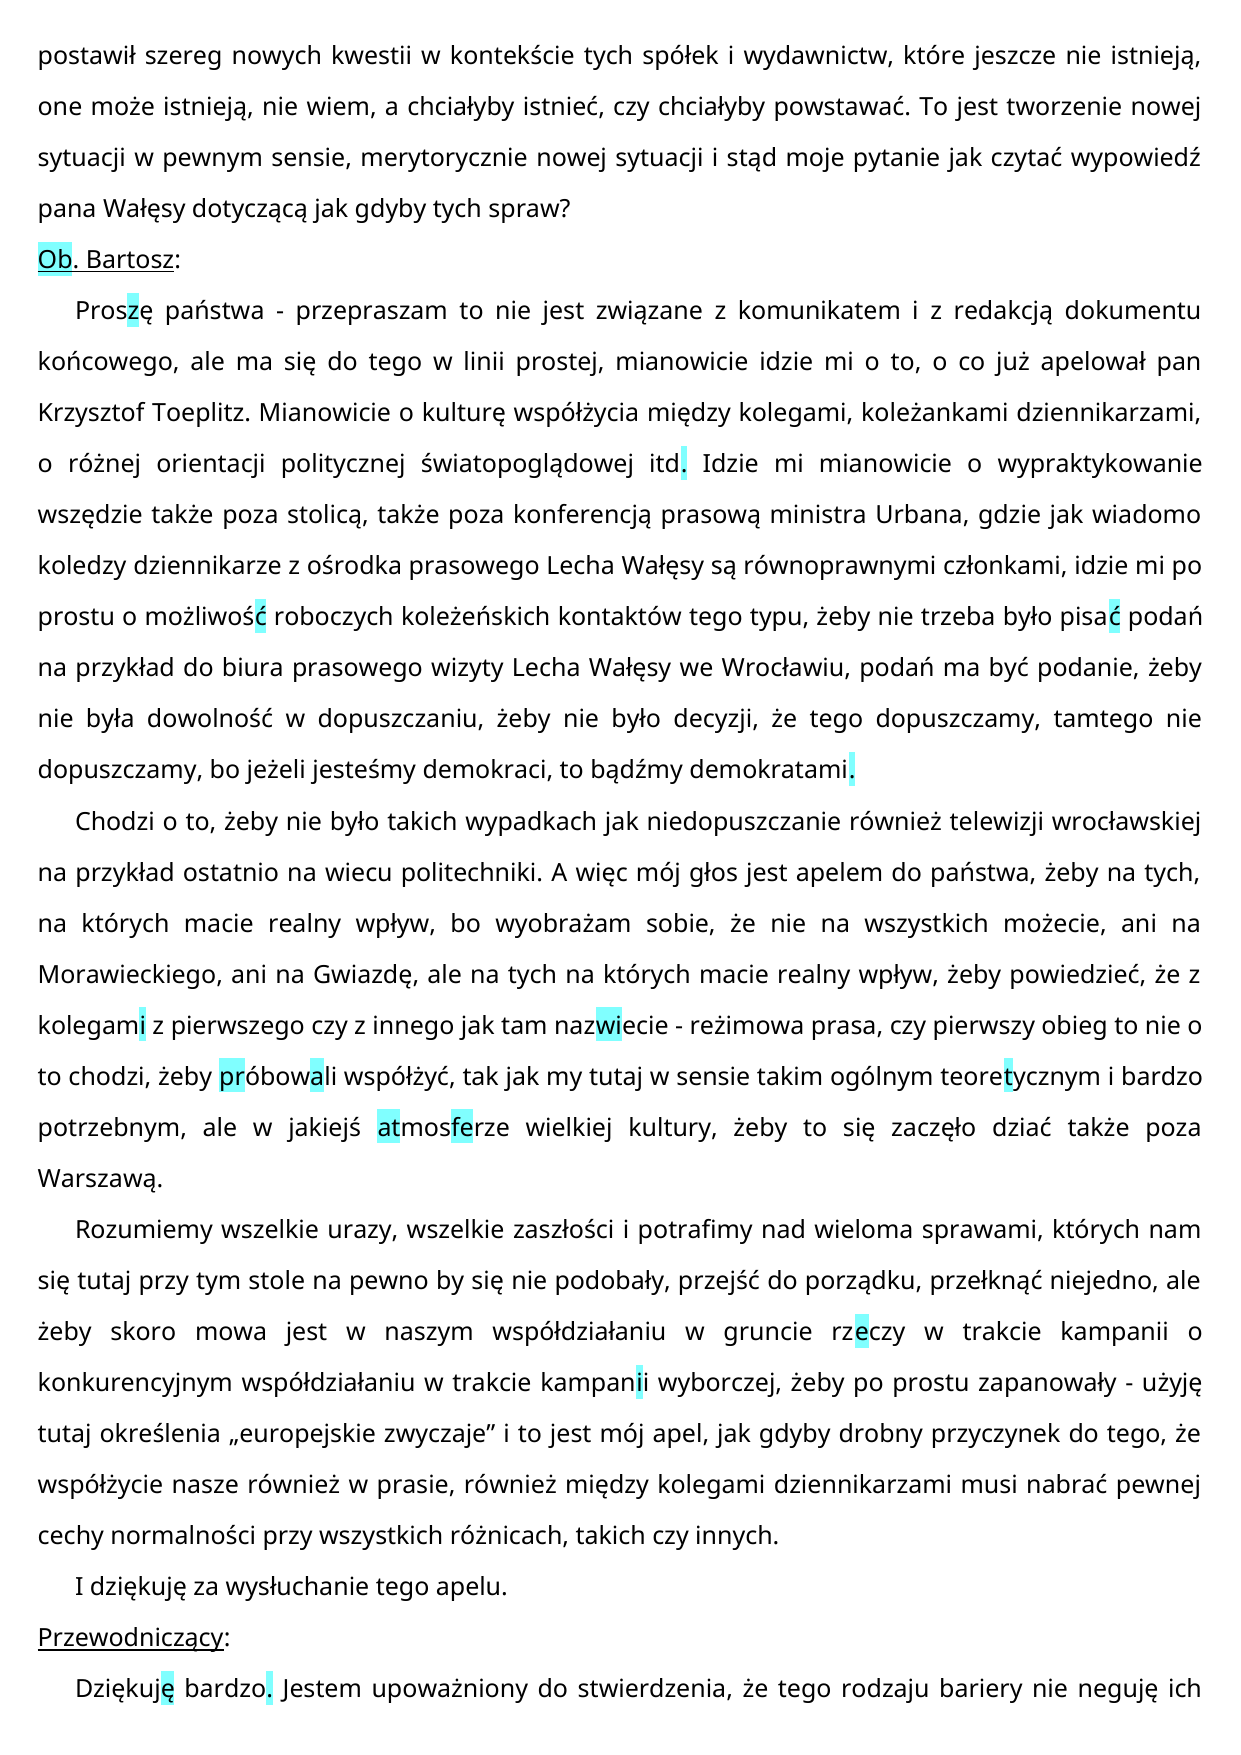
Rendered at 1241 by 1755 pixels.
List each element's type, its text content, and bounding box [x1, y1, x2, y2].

text I dziękuję za wysłuchanie tego apelu. [37, 1569, 1203, 1603]
text Chodzi o to, żeby nie było takich wypadkach jak niedopuszczanie również telewizji wrocławskiej na przykład ostatnio na wiecu politechniki. A więc mój głos jest apelem do państwa, żeby na tych, na których macie realny wpływ, bo wyobrażam sobie, że nie na wszystkich możecie, ani na Morawieckiego, ani na Gwiazdę, ale na tych na których macie realny wpływ, żeby powiedzieć, że z kolegami z pierwszego czy z innego jak tam nazwiecie - reżimowa prasa, czy pierwszy obieg to nie o to chodzi, żeby próbowali współżyć, tak jak my tutaj w sensie takim ogólnym teoretycznym i bardzo potrzebnym, ale w jakiejś atmosferze wielkiej kultury, żeby to się zaczęło dziać także poza Warszawą. [37, 803, 1203, 1194]
text Rozumiemy wszelkie urazy, wszelkie zaszłości i potrafimy nad wieloma sprawami, których nam się tutaj przy tym stole na pewno by się nie podobały, przejść do porządku, przełknąć niejedno, ale żeby skoro mowa jest w naszym współdziałaniu w gruncie rzeczy w trakcie kampanii o konkurencyjnym współdziałaniu w trakcie kampanii wyborczej, żeby po prostu zapanowały - użyję tutaj określenia „europejskie zwyczaje” i to jest mój apel, jak gdyby drobny przyczynek do tego, że współżycie nasze również w prasie, również między kolegami dziennikarzami musi nabrać pewnej cechy normalności przy wszystkich różnicach, takich czy innych. [37, 1211, 1203, 1552]
text Proszę państwa - przepraszam to nie jest związane z komunikatem i z redakcją dokumentu końcowego, ale ma się do tego w linii prostej, mianowicie idzie mi o to, o co już apelował pan Krzysztof Toeplitz. Mianowicie o kulturę współżycia między kolegami, koleżankami dziennikarzami, o różnej orientacji politycznej światopoglądowej itd. Idzie mi mianowicie o wypraktykowanie wszędzie także poza stolicą, także poza konferencją prasową ministra Urbana, gdzie jak wiadomo koledzy dziennikarze z ośrodka prasowego Lecha Wałęsy są równoprawnymi członkami, idzie mi po prostu o możliwość roboczych koleżeńskich kontaktów tego typu, żeby nie trzeba było pisać podań na przykład do biura prasowego wizyty Lecha Wałęsy we Wrocławiu, podań ma być podanie, żeby nie była dowolność w dopuszczaniu, żeby nie było decyzji, że tego dopuszczamy, tamtego nie dopuszczamy, bo jeżeli jesteśmy demokraci, to bądźmy demokratami. [37, 293, 1203, 786]
text Ob. Bartosz: [37, 242, 1203, 276]
text Dziękuję bardzo. Jestem upoważniony do stwierdzenia, że tego rodzaju bariery nie neguję ich [37, 1671, 1203, 1705]
text postawił szereg nowych kwestii w kontekście tych spółek i wydawnictw, które jeszcze nie istnieją, one może istnieją, nie wiem, a chciałyby istnieć, czy chciałyby powstawać. To jest tworzenie nowej sytuacji w pewnym sensie, merytorycznie nowej sytuacji i stąd moje pytanie jak czytać wypowiedź pana Wałęsy dotyczącą jak gdyby tych spraw? [37, 37, 1203, 225]
text Przewodniczący: [37, 1620, 1203, 1654]
